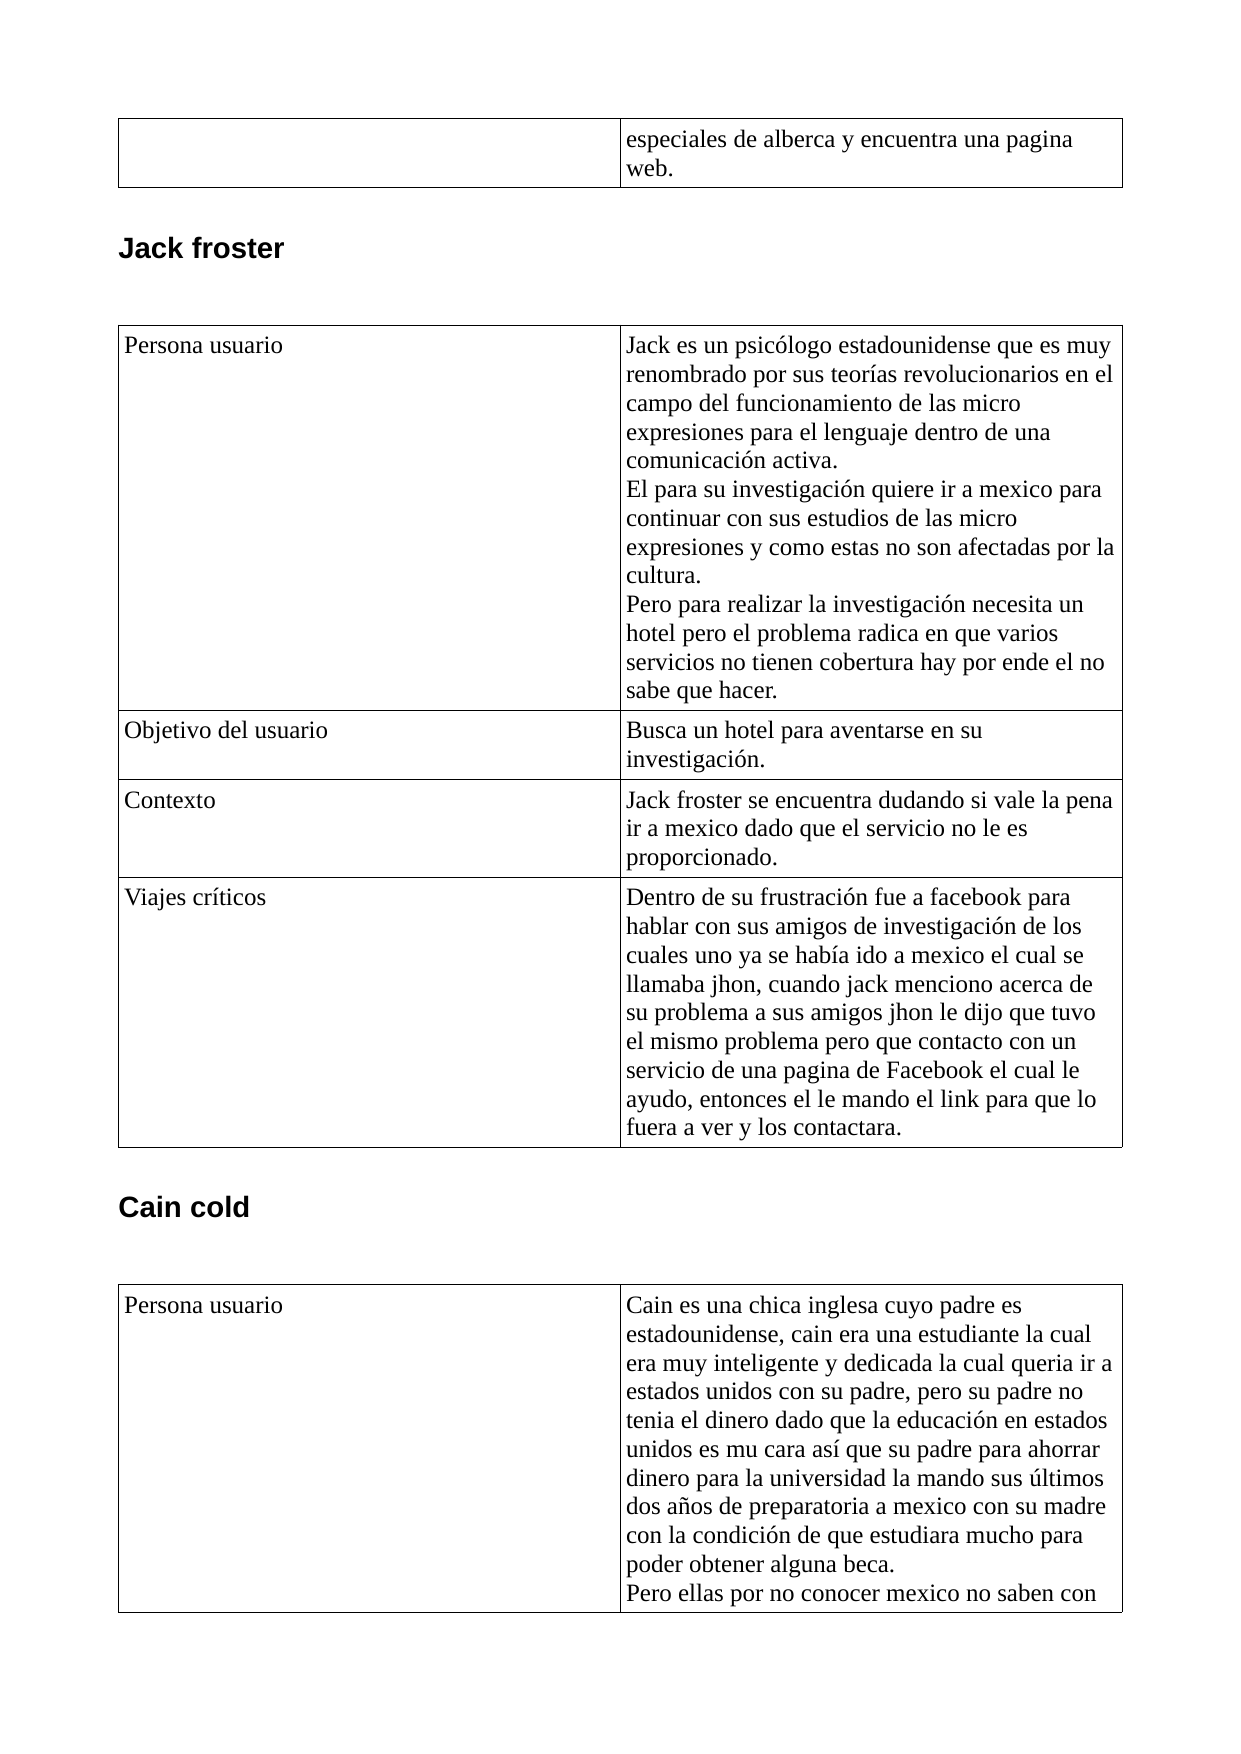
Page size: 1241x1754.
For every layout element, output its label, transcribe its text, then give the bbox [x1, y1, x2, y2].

subtitle Jack froster [118, 231, 1122, 264]
table_cell Contexto [119, 780, 620, 877]
table_cell Jack froster se encuentra dudando si vale la pena ir a mexico dado que el servicio no le es proporcionado. [621, 780, 1122, 877]
table_cell Busca un hotel para aventarse en su investigación. [621, 711, 1122, 779]
table_cell [119, 119, 620, 187]
table_header Jack es un psicólogo estadounidense que es muy renombrado por sus teorías revolucionarios en el campo del funcionamiento de las micro expresiones para el lenguaje dentro de una comunicación activa. El para su investigación quiere ir a mexico para continuar con sus estudios de las micro expresiones y como estas no son afectadas por la cultura. Pero para realizar la investigación necesita un hotel pero el problema radica en que varios servicios no tienen cobertura hay por ende el no sabe que hacer. [621, 326, 1122, 710]
table_cell especiales de alberca y encuentra una pagina web. [621, 119, 1122, 187]
table_header Persona usuario [119, 326, 620, 710]
table_cell Dentro de su frustración fue a facebook para hablar con sus amigos de investigación de los cuales uno ya se había ido a mexico el cual se llamaba jhon, cuando jack menciono acerca de su problema a sus amigos jhon le dijo que tuvo el mismo problema pero que contacto con un servicio de una pagina de Facebook el cual le ayudo, entonces el le mando el link para que lo fuera a ver y los contactara. [621, 878, 1122, 1147]
table_cell Objetivo del usuario [119, 711, 620, 779]
subtitle Cain cold [118, 1190, 1122, 1224]
table_header Cain es una chica inglesa cuyo padre es estadounidense, cain era una estudiante la cual era muy inteligente y dedicada la cual queria ir a estados unidos con su padre, pero su padre no tenia el dinero dado que la educación en estados unidos es mu cara así que su padre para ahorrar dinero para la universidad la mando sus últimos dos años de preparatoria a mexico con su madre con la condición de que estudiara mucho para poder obtener alguna beca. Pero ellas por no conocer mexico no saben con [621, 1285, 1122, 1612]
table_cell Viajes críticos [119, 878, 620, 1147]
table_header Persona usuario [119, 1285, 620, 1612]
